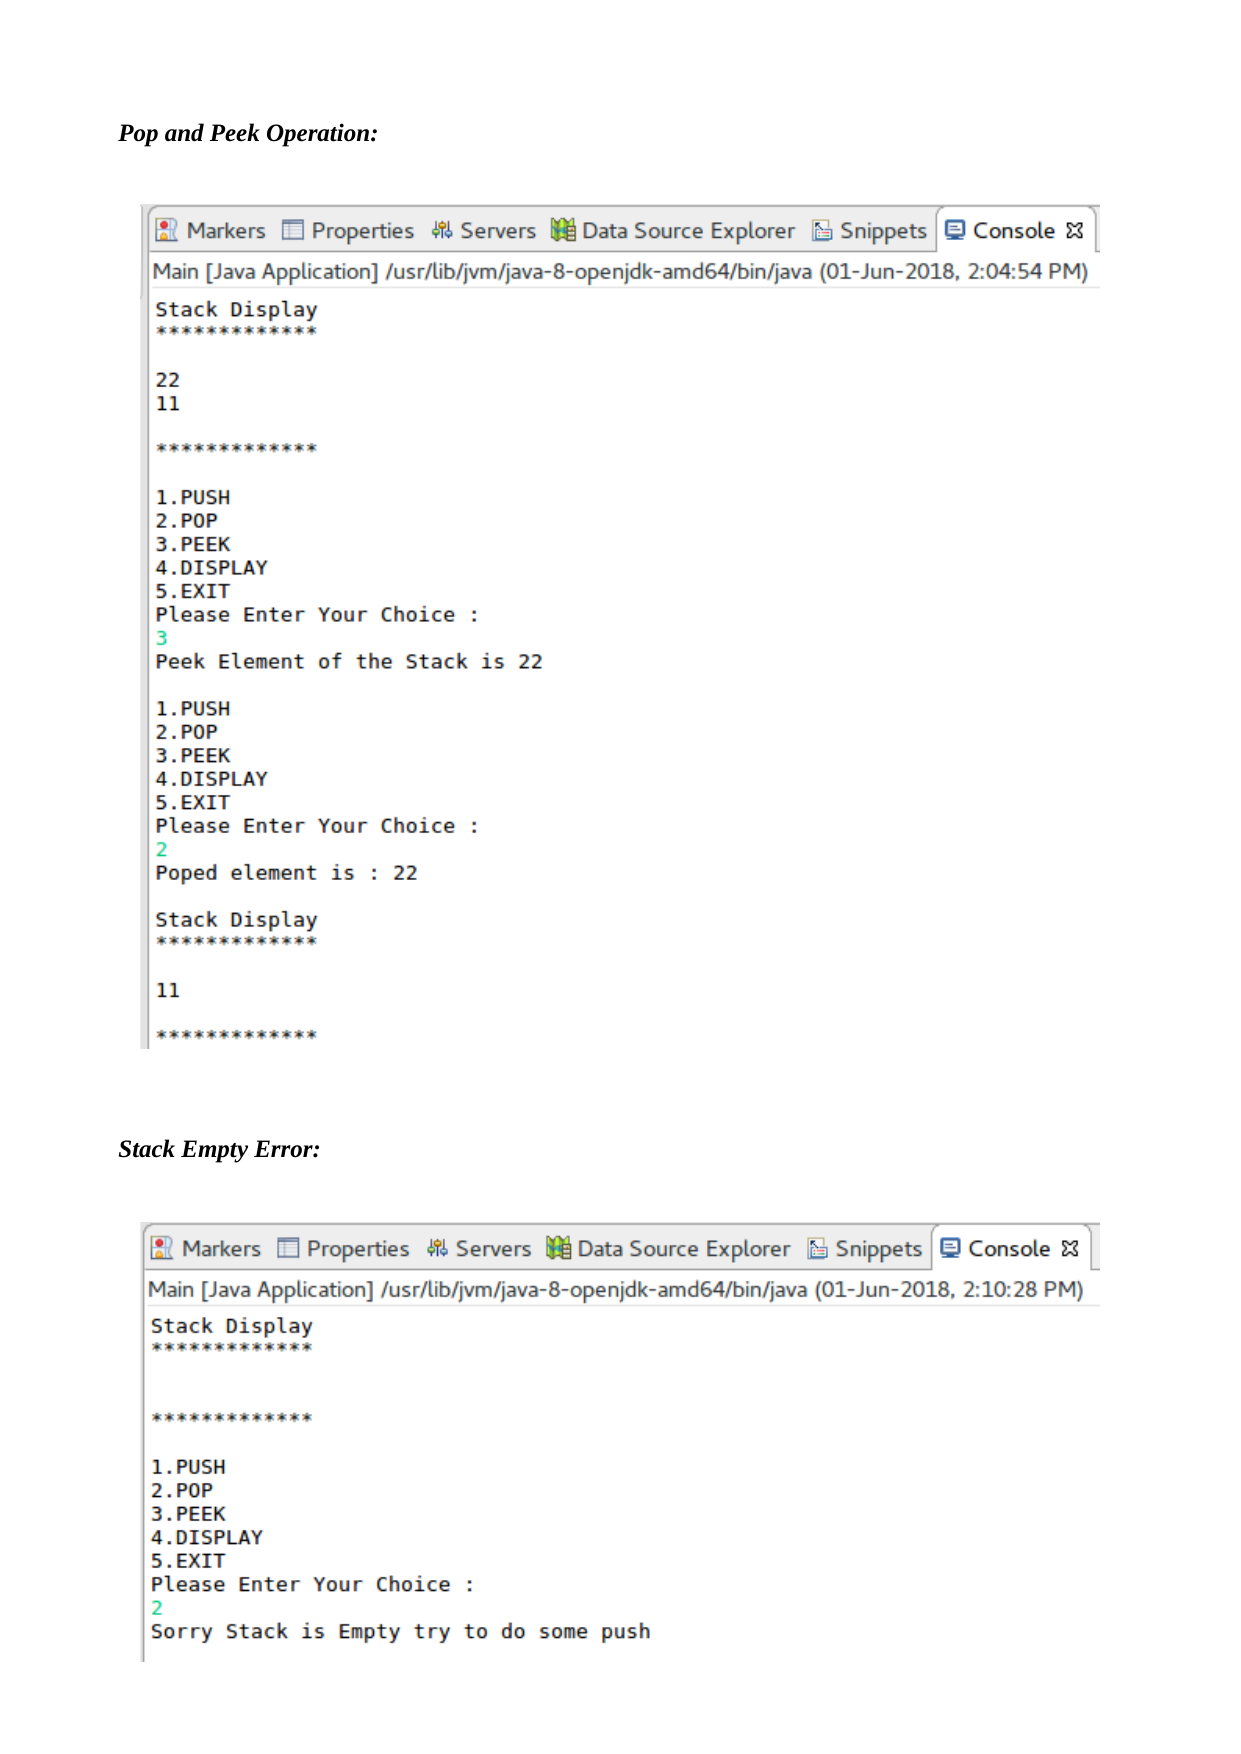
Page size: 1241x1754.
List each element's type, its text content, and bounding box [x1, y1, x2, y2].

text Pop and Peek Operation: [118, 118, 1122, 147]
picture [140, 204, 1100, 1049]
text Stack Empty Error: [118, 1134, 1122, 1163]
picture [140, 1222, 1100, 1662]
